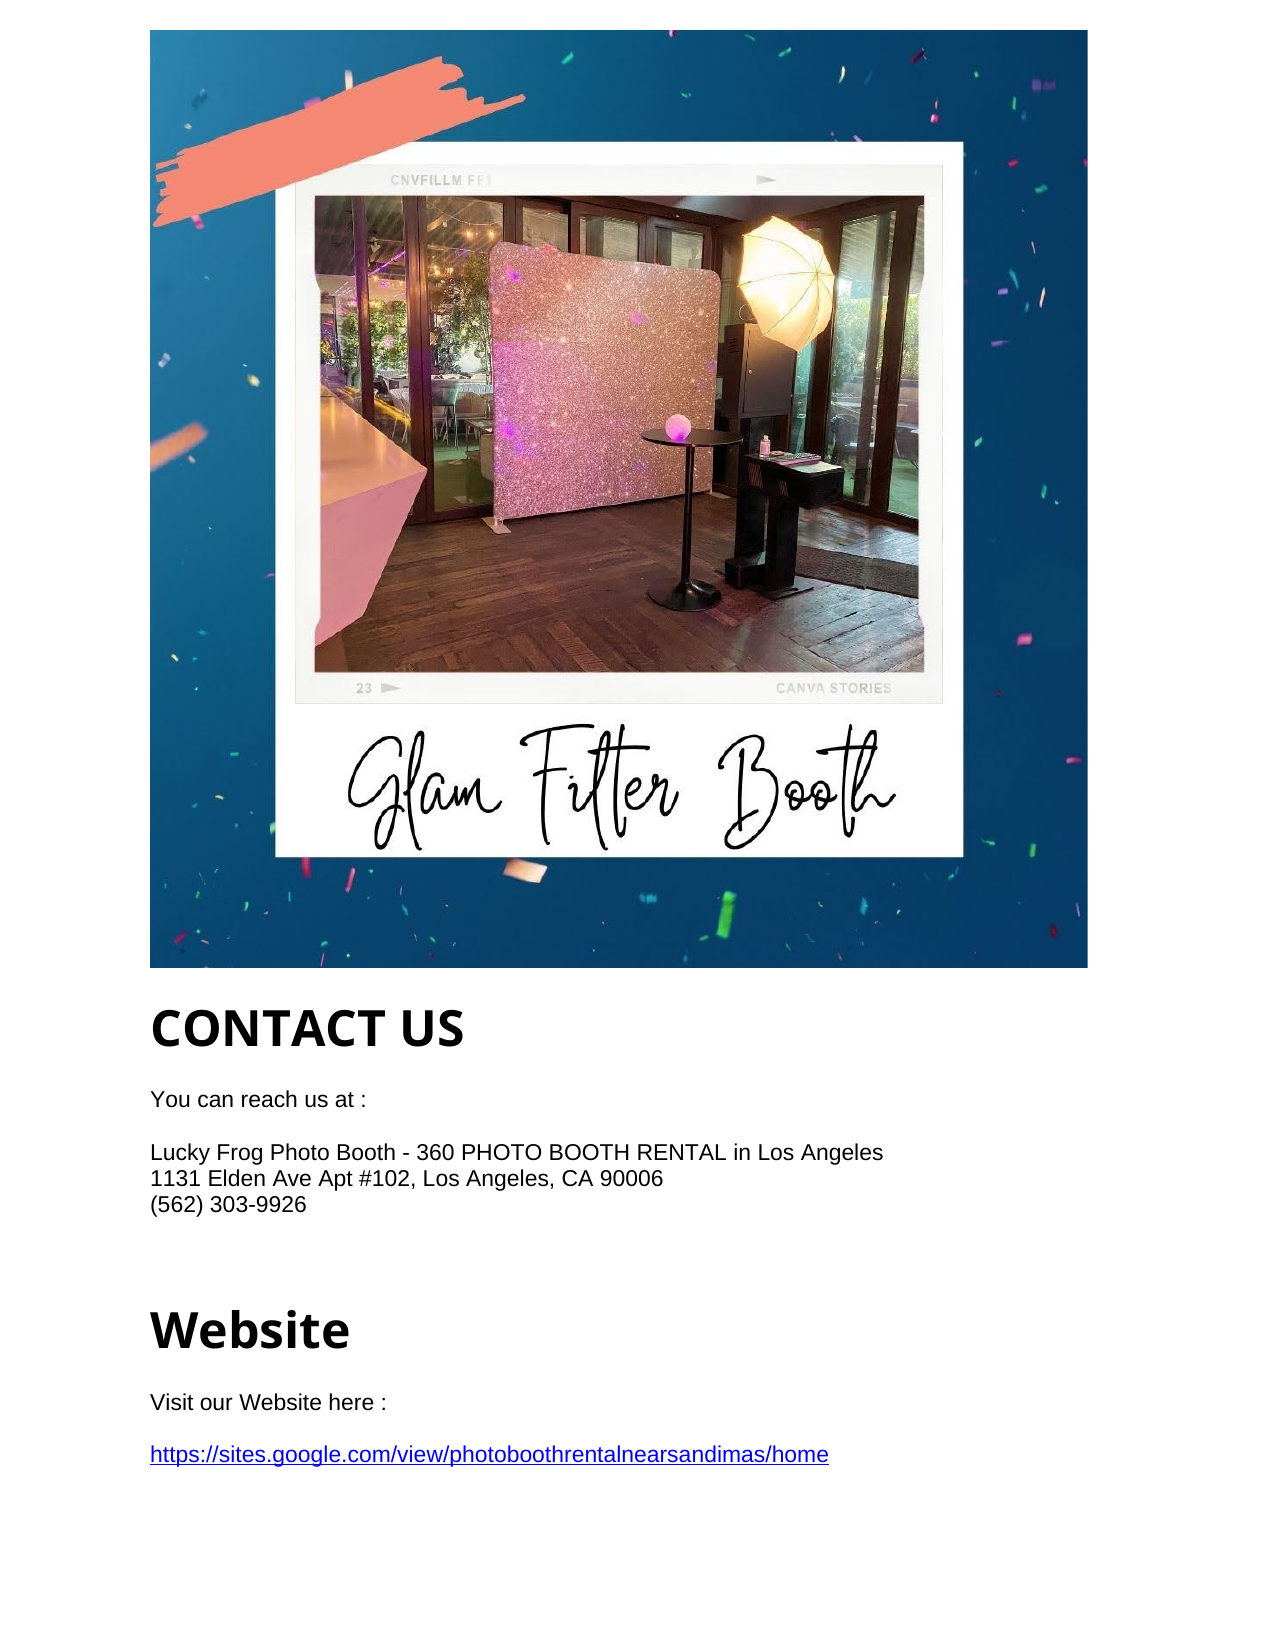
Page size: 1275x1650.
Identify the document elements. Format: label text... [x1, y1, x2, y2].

subtitle Website [150, 1295, 1125, 1363]
text Visit our Website here : [150, 1388, 1125, 1415]
text 1131 Elden Ave Apt #102, Los Angeles, CA 90006 [150, 1165, 1125, 1191]
text https://sites.google.com/view/photoboothrentalnearsandimas/home [150, 1441, 1125, 1467]
text You can reach us at : [150, 1086, 1125, 1112]
text Lucky Frog Photo Booth - 360 PHOTO BOOTH RENTAL in Los Angeles [150, 1138, 1125, 1165]
picture [150, 30, 1088, 968]
subtitle CONTACT US [150, 993, 1125, 1061]
text (562) 303-9926 [150, 1191, 1125, 1218]
